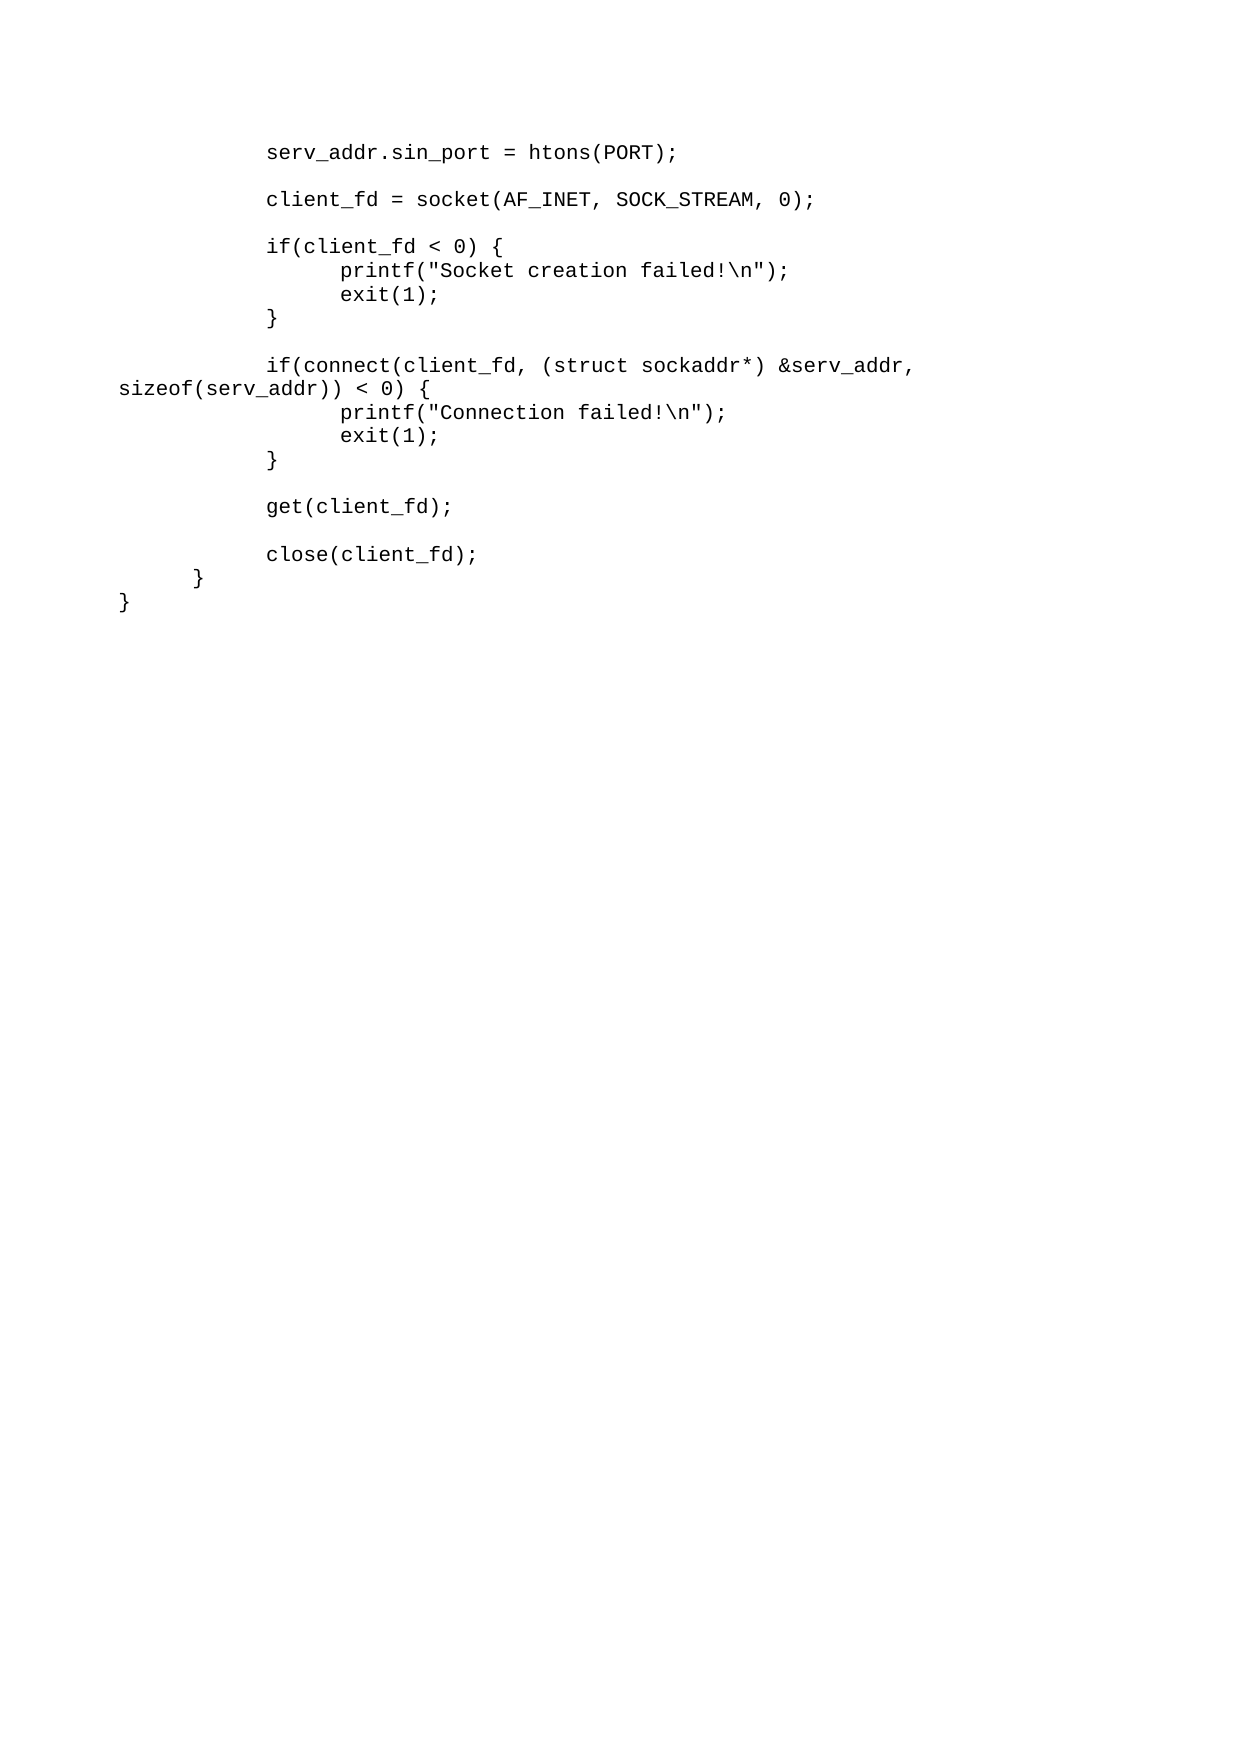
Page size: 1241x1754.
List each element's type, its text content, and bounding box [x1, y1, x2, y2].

text serv_addr.sin_port = htons(PORT); [118, 142, 1122, 165]
text get(client_fd); [118, 496, 1122, 520]
text if(client_fd < 0) { [118, 236, 1122, 260]
text if(connect(client_fd, (struct sockaddr*) &serv_addr, sizeof(serv_addr)) < 0) { [118, 354, 1122, 402]
text } [118, 449, 1122, 473]
text exit(1); [118, 426, 1122, 449]
text } [118, 591, 1122, 615]
text exit(1); [118, 284, 1122, 307]
text client_fd = socket(AF_INET, SOCK_STREAM, 0); [118, 189, 1122, 213]
text } [118, 567, 1122, 591]
text } [118, 307, 1122, 331]
text printf("Connection failed!\n"); [118, 402, 1122, 426]
text close(client_fd); [118, 544, 1122, 567]
text printf("Socket creation failed!\n"); [118, 260, 1122, 284]
